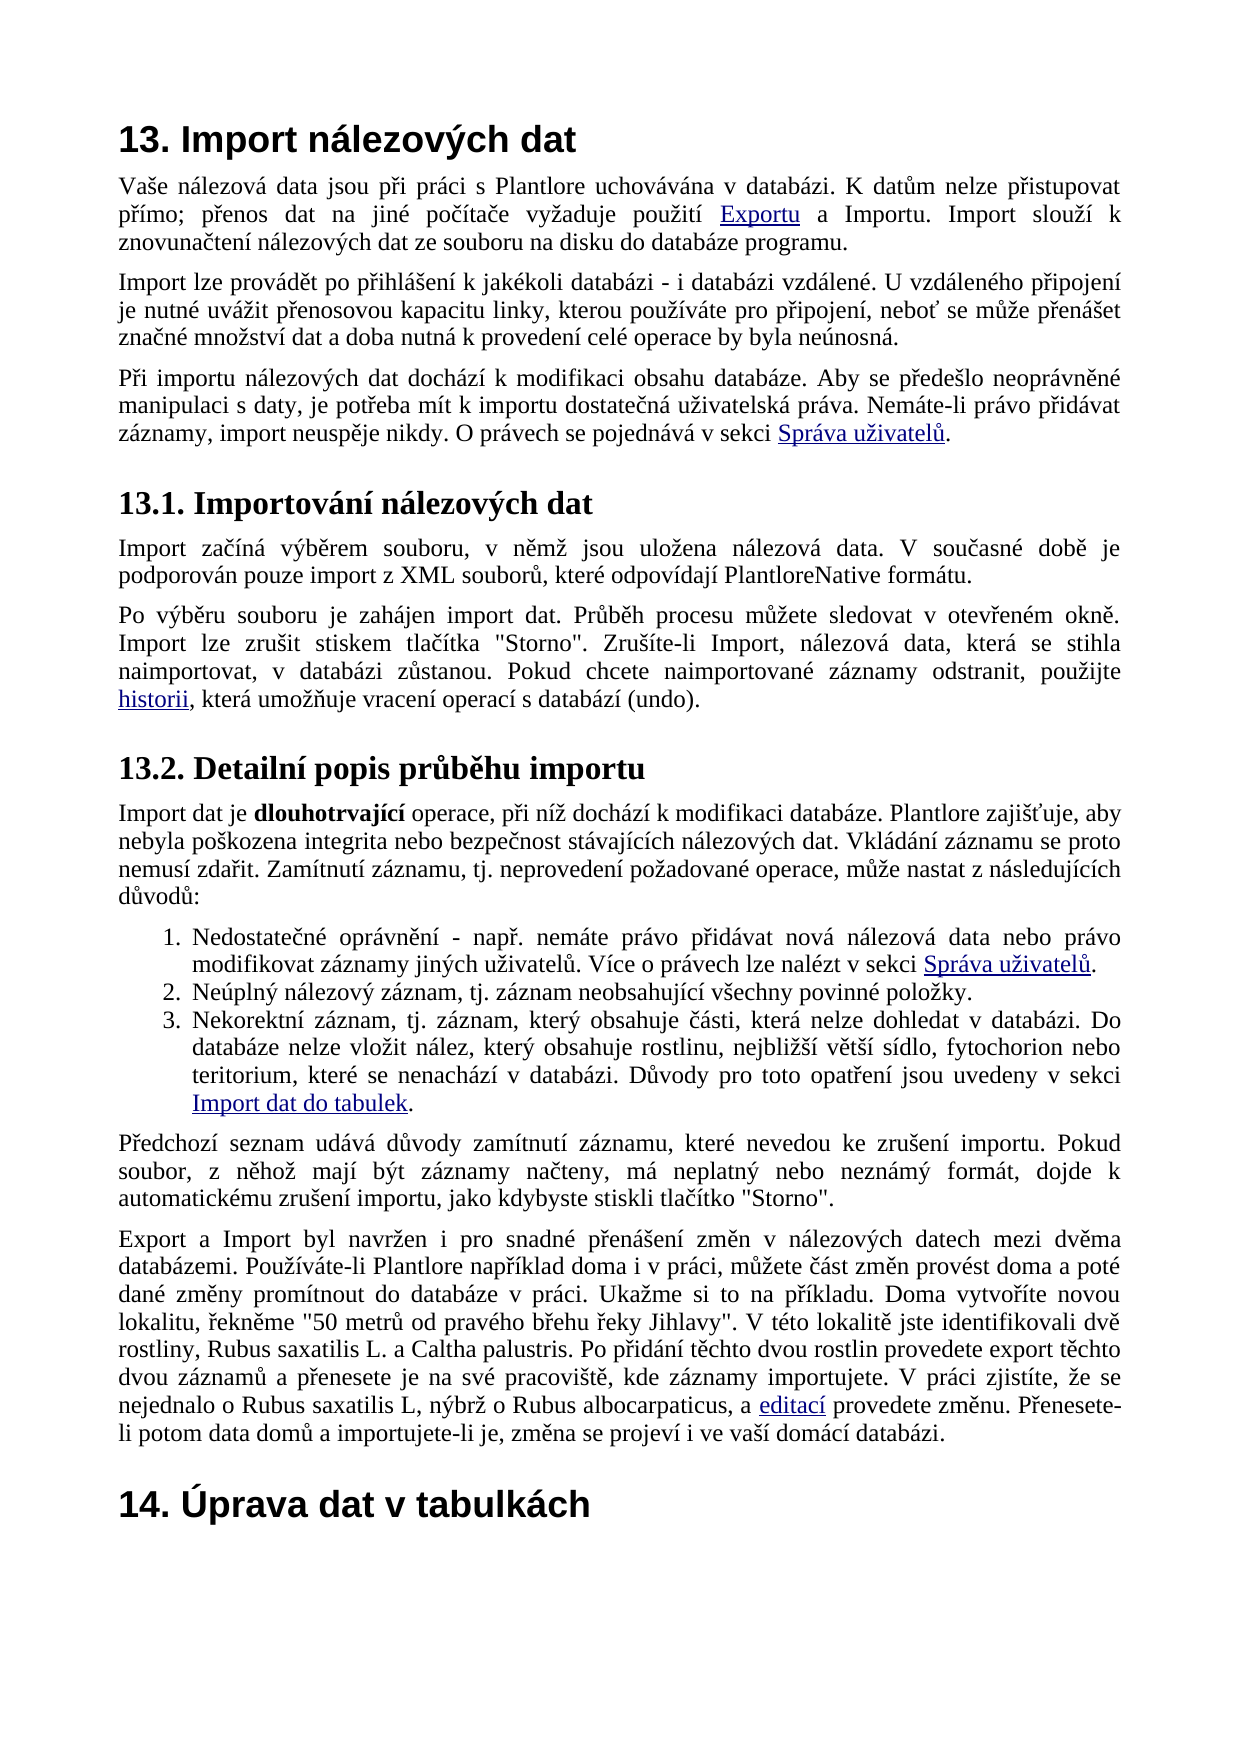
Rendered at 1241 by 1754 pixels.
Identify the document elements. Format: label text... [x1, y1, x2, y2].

text Předchozí seznam udává důvody zamítnutí záznamu, které nevedou ke zrušení importu. Pokud soubor, z něhož mají být záznamy načteny, má neplatný nebo neznámý formát, dojde k automatickému zrušení importu, jako kdybyste stiskli tlačítko "Storno". [118, 1129, 1122, 1212]
list Nedostatečné oprávnění - např. nemáte právo přidávat nová nálezová data nebo právo modifikovat záznamy jiných uživatelů. Více o právech lze nalézt v sekci Správa uživatelů. [162, 923, 1122, 978]
text Import dat je dlouhotrvající operace, při níž dochází k modifikaci databáze. Plantlore zajišťuje, aby nebyla poškozena integrita nebo bezpečnost stávajících nálezových dat. Vkládání záznamu se proto nemusí zdařit. Zamítnutí záznamu, tj. neprovedení požadované operace, může nastat z následujících důvodů: [118, 799, 1122, 910]
subtitle 13.2. Detailní popis průběhu importu [118, 750, 1122, 787]
text Export a Import byl navržen i pro snadné přenášení změn v nálezových datech mezi dvěma databázemi. Používáte-li Plantlore například doma i v práci, můžete část změn provést doma a poté dané změny promítnout do databáze v práci. Ukažme si to na příkladu. Doma vytvoříte novou lokalitu, řekněme "50 metrů od pravého břehu řeky Jihlavy". V této lokalitě jste identifikovali dvě rostliny, Rubus saxatilis L. a Caltha palustris. Po přidání těchto dvou rostlin provedete export těchto dvou záznamů a přenesete je na své pracoviště, kde záznamy importujete. V práci zjistíte, že se nejednalo o Rubus saxatilis L, nýbrž o Rubus albocarpaticus, a editací provedete změnu. Přenesete-li potom data domů a importujete-li je, změna se projeví i ve vaší domácí databázi. [118, 1225, 1122, 1446]
text Vaše nálezová data jsou při práci s Plantlore uchovávána v databázi. K datům nelze přistupovat přímo; přenos dat na jiné počítače vyžaduje použití Exportu a Importu. Import slouží k znovunačtení nálezových dat ze souboru na disku do databáze programu. [118, 172, 1122, 256]
list Nekorektní záznam, tj. záznam, který obsahuje části, která nelze dohledat v databázi. Do databáze nelze vložit nález, který obsahuje rostlinu, nejbližší větší sídlo, fytochorion nebo teritorium, které se nenachází v databázi. Důvody pro toto opatření jsou uvedeny v sekci Import dat do tabulek. [162, 1006, 1122, 1117]
subtitle 13. Import nálezových dat [118, 118, 1122, 160]
text Import lze provádět po přihlášení k jakékoli databázi - i databázi vzdálené. U vzdáleného připojení je nutné uvážit přenosovou kapacitu linky, kterou používáte pro připojení, neboť se může přenášet značné množství dat a doba nutná k provedení celé operace by byla neúnosná. [118, 268, 1122, 351]
subtitle 14. Úprava dat v tabulkách [118, 1484, 1122, 1526]
text Po výběru souboru je zahájen import dat. Průběh procesu můžete sledovat v otevřeném okně. Import lze zrušit stiskem tlačítka "Storno". Zrušíte-li Import, nálezová data, která se stihla naimportovat, v databázi zůstanou. Pokud chcete naimportované záznamy odstranit, použijte historii, která umožňuje vracení operací s databází (undo). [118, 602, 1122, 712]
list Neúplný nálezový záznam, tj. záznam neobsahující všechny povinné položky. [162, 978, 1122, 1006]
text Import začíná výběrem souboru, v němž jsou uložena nálezová data. V současné době je podporován pouze import z XML souborů, které odpovídají PlantloreNative formátu. [118, 534, 1122, 589]
subtitle 13.1. Importování nálezových dat [118, 484, 1122, 521]
text Při importu nálezových dat dochází k modifikaci obsahu databáze. Aby se předešlo neoprávněné manipulaci s daty, je potřeba mít k importu dostatečná uživatelská práva. Nemáte-li právo přidávat záznamy, import neuspěje nikdy. O právech se pojednává v sekci Správa uživatelů. [118, 364, 1122, 447]
